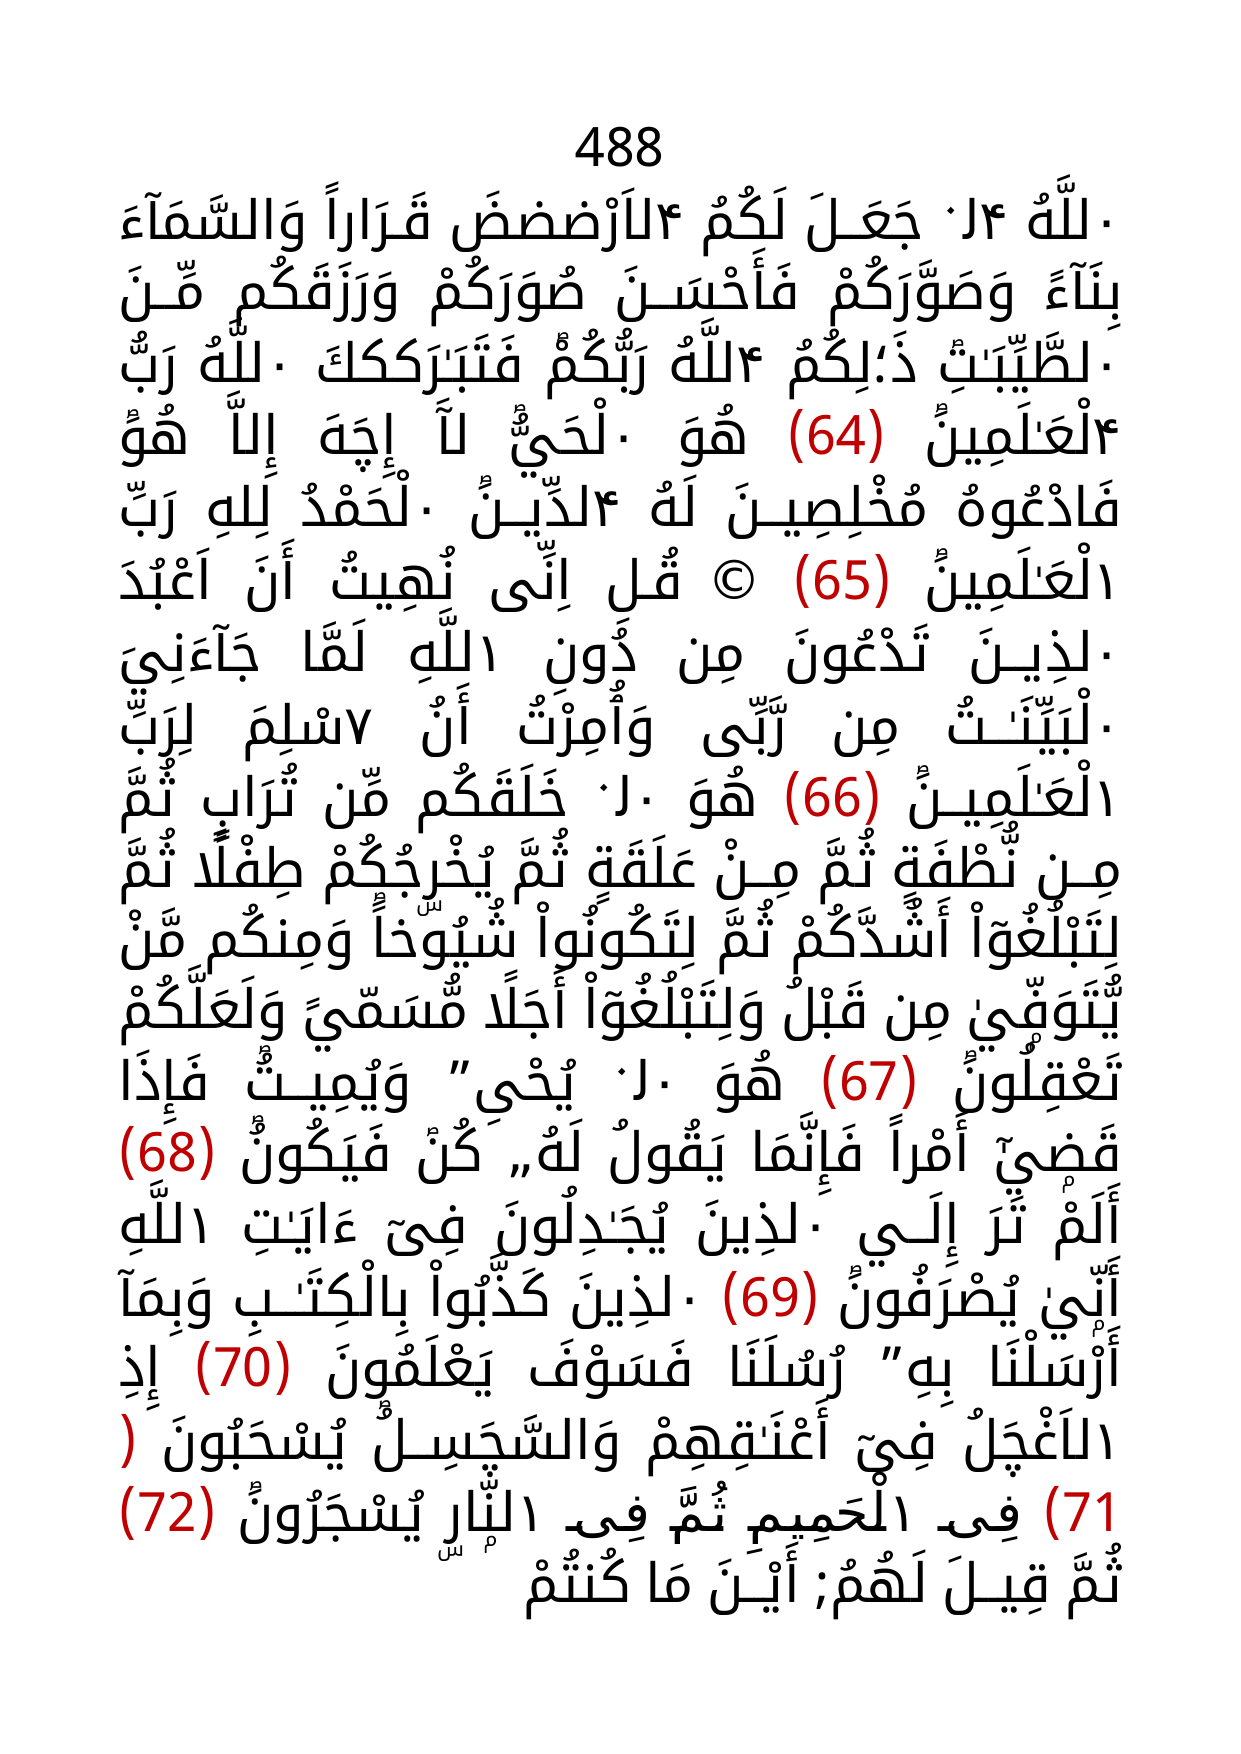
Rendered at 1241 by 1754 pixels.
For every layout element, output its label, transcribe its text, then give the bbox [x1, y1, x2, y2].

text ۰للَّهُ ۴ﻟ﮲ جَعَــلَ لَكُمُ ۴لاَرْضضضَ قَـرَاراً وَالسَّمَآءَ بِنَآءً وَصَوَّرَكُمْ فَأَحْسَــنَ صُوَرَكُمْ وَرَزَقَكُم مِّــنَ ۰لطَّيِّبَـٰتِؐ ذَ؛لِكُمُ ۴للَّهُ رَبُّكُمْؐ فَتَبَـٰرَكككَ ۰للَّهُ رَبُّ ۴لْعَـٰلَمِينَؐ (64) هُوَ ۰لْحَيُّؐ لآَ إِچَهَ إِلاَّ هُوَؐ فَادْعُوهُ مُخْلِصِيــنَ لَهُ ۴لدِّيــنَؐ ۰لْحَمْدُ لِلهِ رَبِّ ۱لْعَـٰلَمِينَؐ (65) © قُـلِ اِنِّى نُهِيتُ أَنَ اَعْبُدَ ۰لذِيــنَ تَدْعُونَ مِن دُونِ ۱للَّهِ لَمَّا جَآءَنِيَ ۰لْبَيِّنَـٰــتُ مِن رَّبِّى وَٱُمِرْتُ أَنُ ۷سْلِمَ لِرَبِّ ۱لْعَـٰلَمِيــنَؐ (66) هُوَ ۰ﻟ﮲ خَلَقَكُم مِّن تُرَابٍ ثُمَّ مِــن نُّطْفَةٍ ثُمَّ مِــنْ عَلَقَةٍ ثُمَّ يُخْرۣجُكُمْ طِفْلًا ثُمَّ لِتَبْلُغُوٓاْ أَشُدَّكُمْ ثُمَّ لِتَكُونُواْ شُيُوخاًؐ وَمِنكُم مَّنْ يُّتَوَفّۭيٰ مِن قَبْلُ وَلِتَبْلُغُوٓاْ أَجَلًا مُّسَمّيً وَلَعَلَّكُمْ تَعْقِلُونَؐ (67) هُوَ ۰ﻟ﮲ يُحْىِ” وَيُمِيــتُؐ فَإِذَا قَضۭيٰٓ أَمْراً فَإِنَّمَا يَقُولُ لَهُ„ كُنؐ فَيَكُونُؐ (68) أَلَمْ تَرَ إِلَــي ۰لذِينَ يُجَـٰدِلُونَ فِىٓ ءَايَـٰتِ ۱للَّهِ أَنّۭيٰ يُصْرَفُونَؐ (69) ۰لذِينَ كَذَّبُواْ بِالْكِتَـٰــبِ وَبِمَآ أَرْسَلْنَا بِهِ” رُسُلَنَا فَسَوْفَ يَعْلَمُونَ (70) إِذِ ۱لاَغْچَلُ فِىٓ أَعْنَـٰقِهِمْ وَالسَّچَسِــلُؐ يُسْحَبُونَ (71) فِى ۱لْحَمِيمِ ثُمَّ فِى ۱لنّۭارۣ يُسْجَرُونَؐ (72) ثُمَّ قِيــلَ لَهُمُ; أَيْــنَ مَا كُنتُمْ [118, 189, 1122, 1624]
text 488 [118, 118, 1122, 189]
